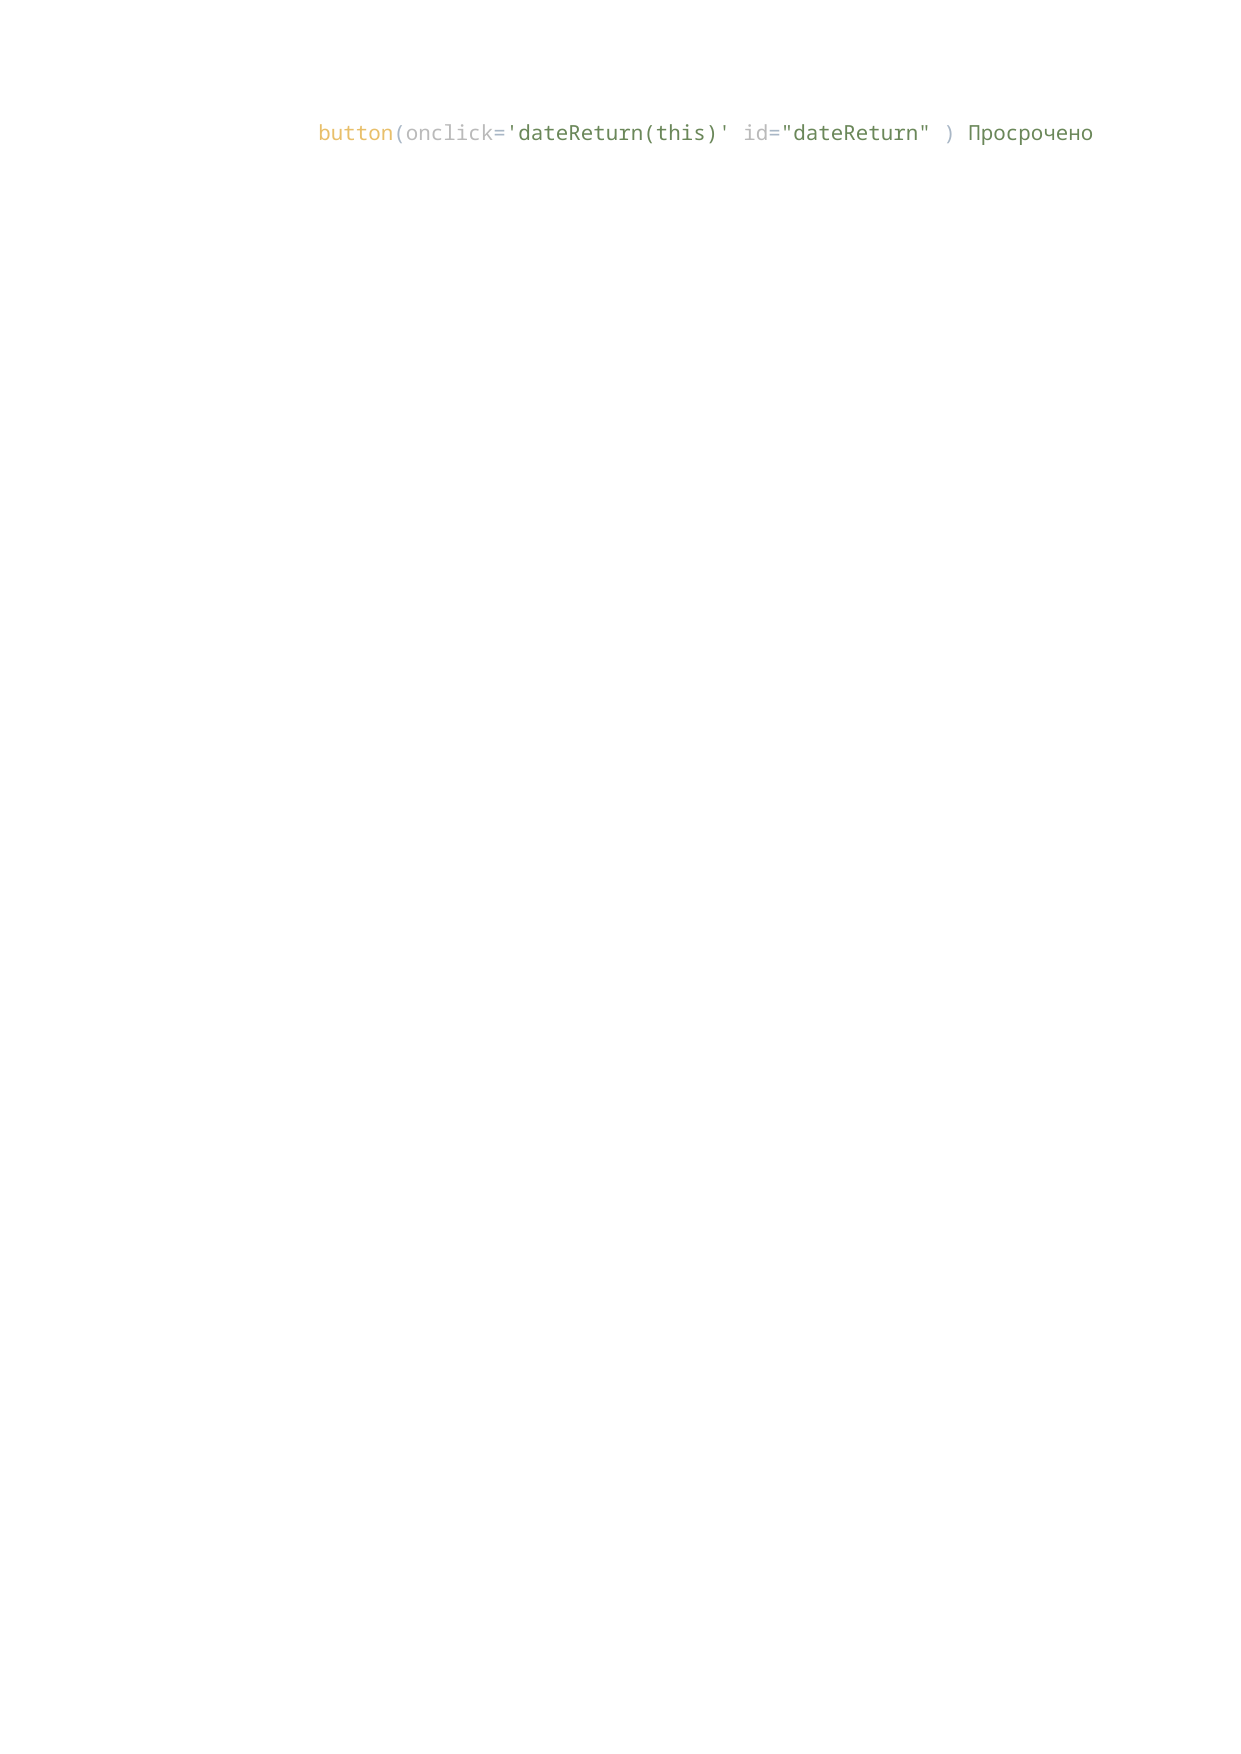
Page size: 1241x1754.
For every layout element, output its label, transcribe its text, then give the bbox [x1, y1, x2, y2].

text button(onclick='dateReturn(this)' id="dateReturn" ) Просрочено [118, 118, 1122, 175]
